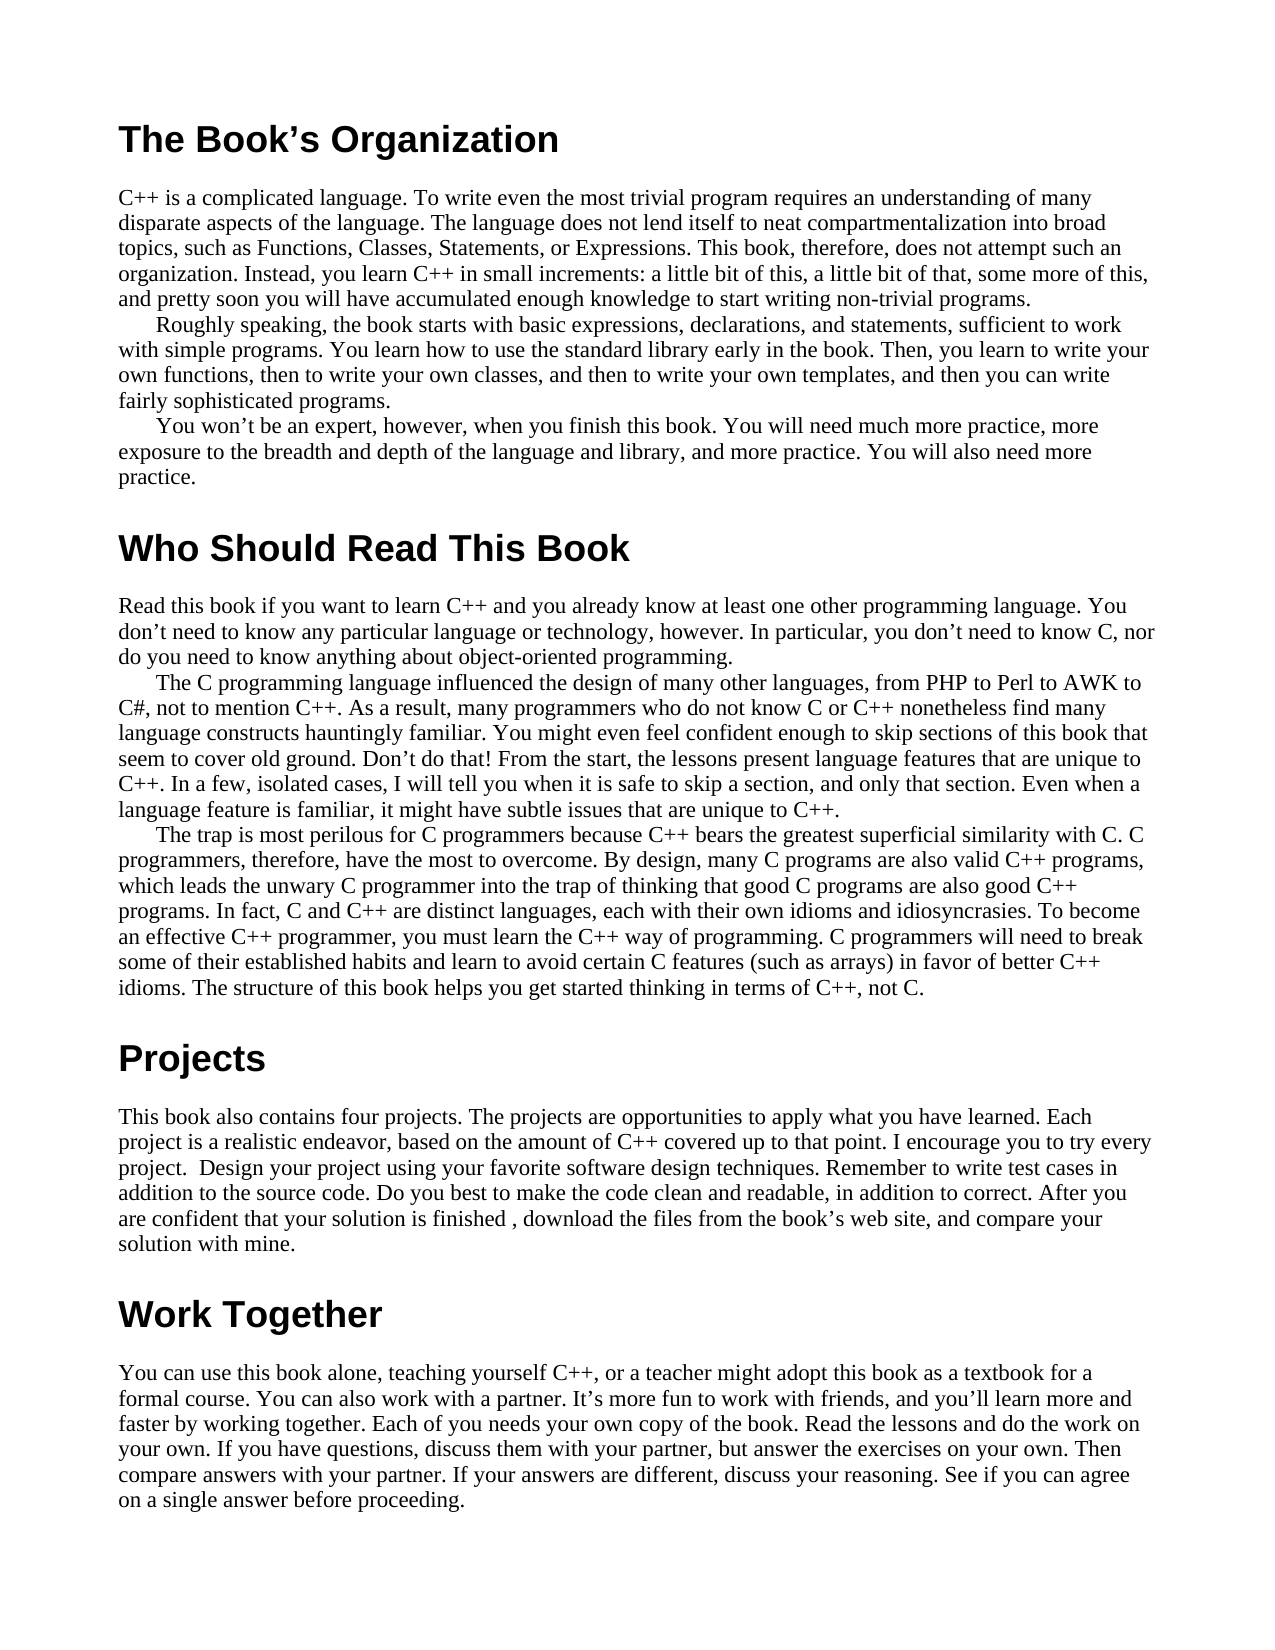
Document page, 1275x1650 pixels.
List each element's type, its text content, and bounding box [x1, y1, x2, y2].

text The trap is most perilous for C programmers because C++ bears the greatest superficial similarity with C. C programmers, therefore, have the most to overcome. By design, many C programs are also valid C++ programs, which leads the unwary C programmer into the trap of thinking that good C programs are also good C++ programs. In fact, C and C++ are distinct languages, each with their own idioms and idiosyncrasies. To become an effective C++ programmer, you must learn the C++ way of programming. C programmers will need to break some of their established habits and learn to avoid certain C features (such as arrays) in favor of better C++ idioms. The structure of this book helps you get started thinking in terms of C++, not C. [118, 822, 1157, 1000]
subtitle The Book’s Organization [118, 118, 1157, 160]
subtitle Who Should Read This Book [118, 527, 1157, 569]
subtitle Work Together [118, 1294, 1157, 1336]
text The C programming language influenced the design of many other languages, from PHP to Perl to AWK to C#, not to mention C++. As a result, many programmers who do not know C or C++ nonetheless find many language constructs hauntingly familiar. You might even feel confident enough to skip sections of this book that seem to cover old ground. Don’t do that! From the start, the lessons present language features that are unique to C++. In a few, isolated cases, I will tell you when it is safe to skip a section, and only that section. Even when a language feature is familiar, it might have subtle issues that are unique to C++. [118, 669, 1157, 822]
subtitle Projects [118, 1037, 1157, 1079]
text You won’t be an expert, however, when you finish this book. You will need much more practice, more exposure to the breadth and depth of the language and library, and more practice. You will also need more practice. [118, 413, 1157, 489]
text Roughly speaking, the book starts with basic expressions, declarations, and statements, sufficient to work with simple programs. You learn how to use the standard library early in the book. Then, you learn to write your own functions, then to write your own classes, and then to write your own templates, and then you can write fairly sophisticated programs. [118, 312, 1157, 413]
text You can use this book alone, teaching yourself C++, or a teacher might adopt this book as a textbook for a formal course. You can also work with a partner. It’s more fun to work with friends, and you’ll learn more and faster by working together. Each of you needs your own copy of the book. Read the lessons and do the work on your own. If you have questions, discuss them with your partner, but answer the exercises on your own. Then compare answers with your partner. If your answers are different, discuss your reasoning. See if you can agree on a single answer before proceeding. [118, 1360, 1157, 1513]
text Read this book if you want to learn C++ and you already know at least one other programming language. You don’t need to know any particular language or technology, however. In particular, you don’t need to know C, nor do you need to know anything about object-oriented programming. [118, 593, 1157, 669]
text This book also contains four projects. The projects are opportunities to apply what you have learned. Each project is a realistic endeavor, based on the amount of C++ covered up to that point. I encourage you to try every project. Design your project using your favorite software design techniques. Remember to write test cases in addition to the source code. Do you best to make the code clean and readable, in addition to correct. After you are confident that your solution is finished , download the files from the book’s web site, and compare your solution with mine. [118, 1104, 1157, 1256]
text C++ is a complicated language. To write even the most trivial program requires an understanding of many disparate aspects of the language. The language does not lend itself to neat compartmentalization into broad topics, such as Functions, Classes, Statements, or Expressions. This book, therefore, does not attempt such an organization. Instead, you learn C++ in small increments: a little bit of this, a little bit of that, some more of this, and pretty soon you will have accumulated enough knowledge to start writing non-trivial programs. [118, 184, 1157, 312]
